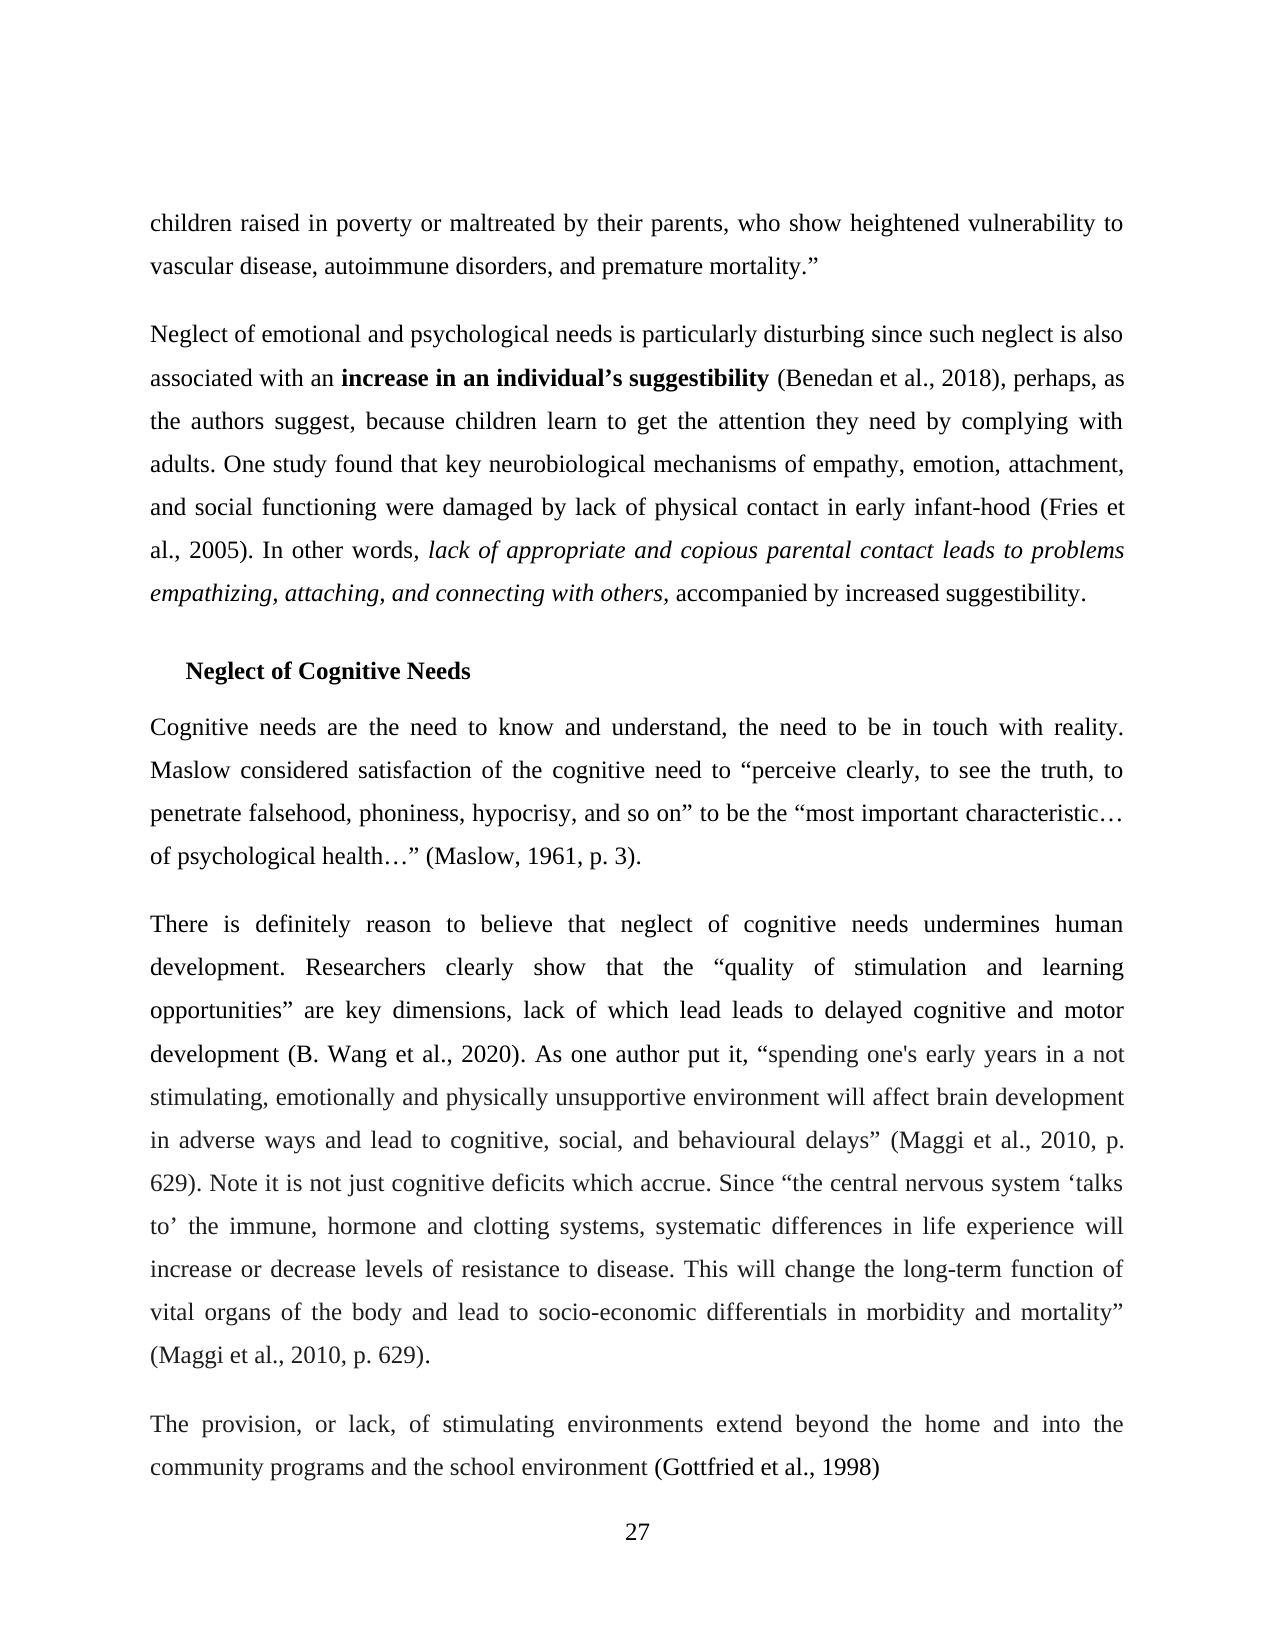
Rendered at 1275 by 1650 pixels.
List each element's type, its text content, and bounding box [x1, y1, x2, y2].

text children raised in poverty or maltreated by their parents, who show heightened vulnerability to vascular disease, autoimmune disorders, and premature mortality.” [150, 208, 1125, 280]
subtitle Neglect of Cognitive Needs [150, 656, 1125, 685]
text There is definitely reason to believe that neglect of cognitive needs undermines human development. Researchers clearly show that the “quality of stimulation and learning opportunities” are key dimensions, lack of which lead leads to delayed cognitive and motor development (B. Wang et al., 2020). As one author put it, “spending one's early years in a not stimulating, emotionally and physically unsupportive environment will affect brain development in adverse ways and lead to cognitive, social, and behavioural delays” (Maggi et al., 2010, p. 629). Note it is not just cognitive deficits which accrue. Since “the central nervous system ‘talks to’ the immune, hormone and clotting systems, systematic differences in life experience will increase or decrease levels of resistance to disease. This will change the long‐term function of vital organs of the body and lead to socio‐economic differentials in morbidity and mortality” (Maggi et al., 2010, p. 629). [150, 909, 1125, 1369]
text Cognitive needs are the need to know and understand, the need to be in touch with reality. Maslow considered satisfaction of the cognitive need to “perceive clearly, to see the truth, to penetrate falsehood, phoniness, hypocrisy, and so on” to be the “most important characteristic… of psychological health…” (Maslow, 1961, p. 3). [150, 712, 1125, 870]
text Neglect of emotional and psychological needs is particularly disturbing since such neglect is also associated with an increase in an individual’s suggestibility (Benedan et al., 2018), perhaps, as the authors suggest, because children learn to get the attention they need by complying with adults. One study found that key neurobiological mechanisms of empathy, emotion, attachment, and social functioning were damaged by lack of physical contact in early infant-hood (Fries et al., 2005). In other words, lack of appropriate and copious parental contact leads to problems empathizing, attaching, and connecting with others, accompanied by increased suggestibility. [150, 319, 1125, 607]
text The provision, or lack, of stimulating environments extend beyond the home and into the community programs and the school environment (Gottfried et al., 1998) [150, 1409, 1125, 1481]
